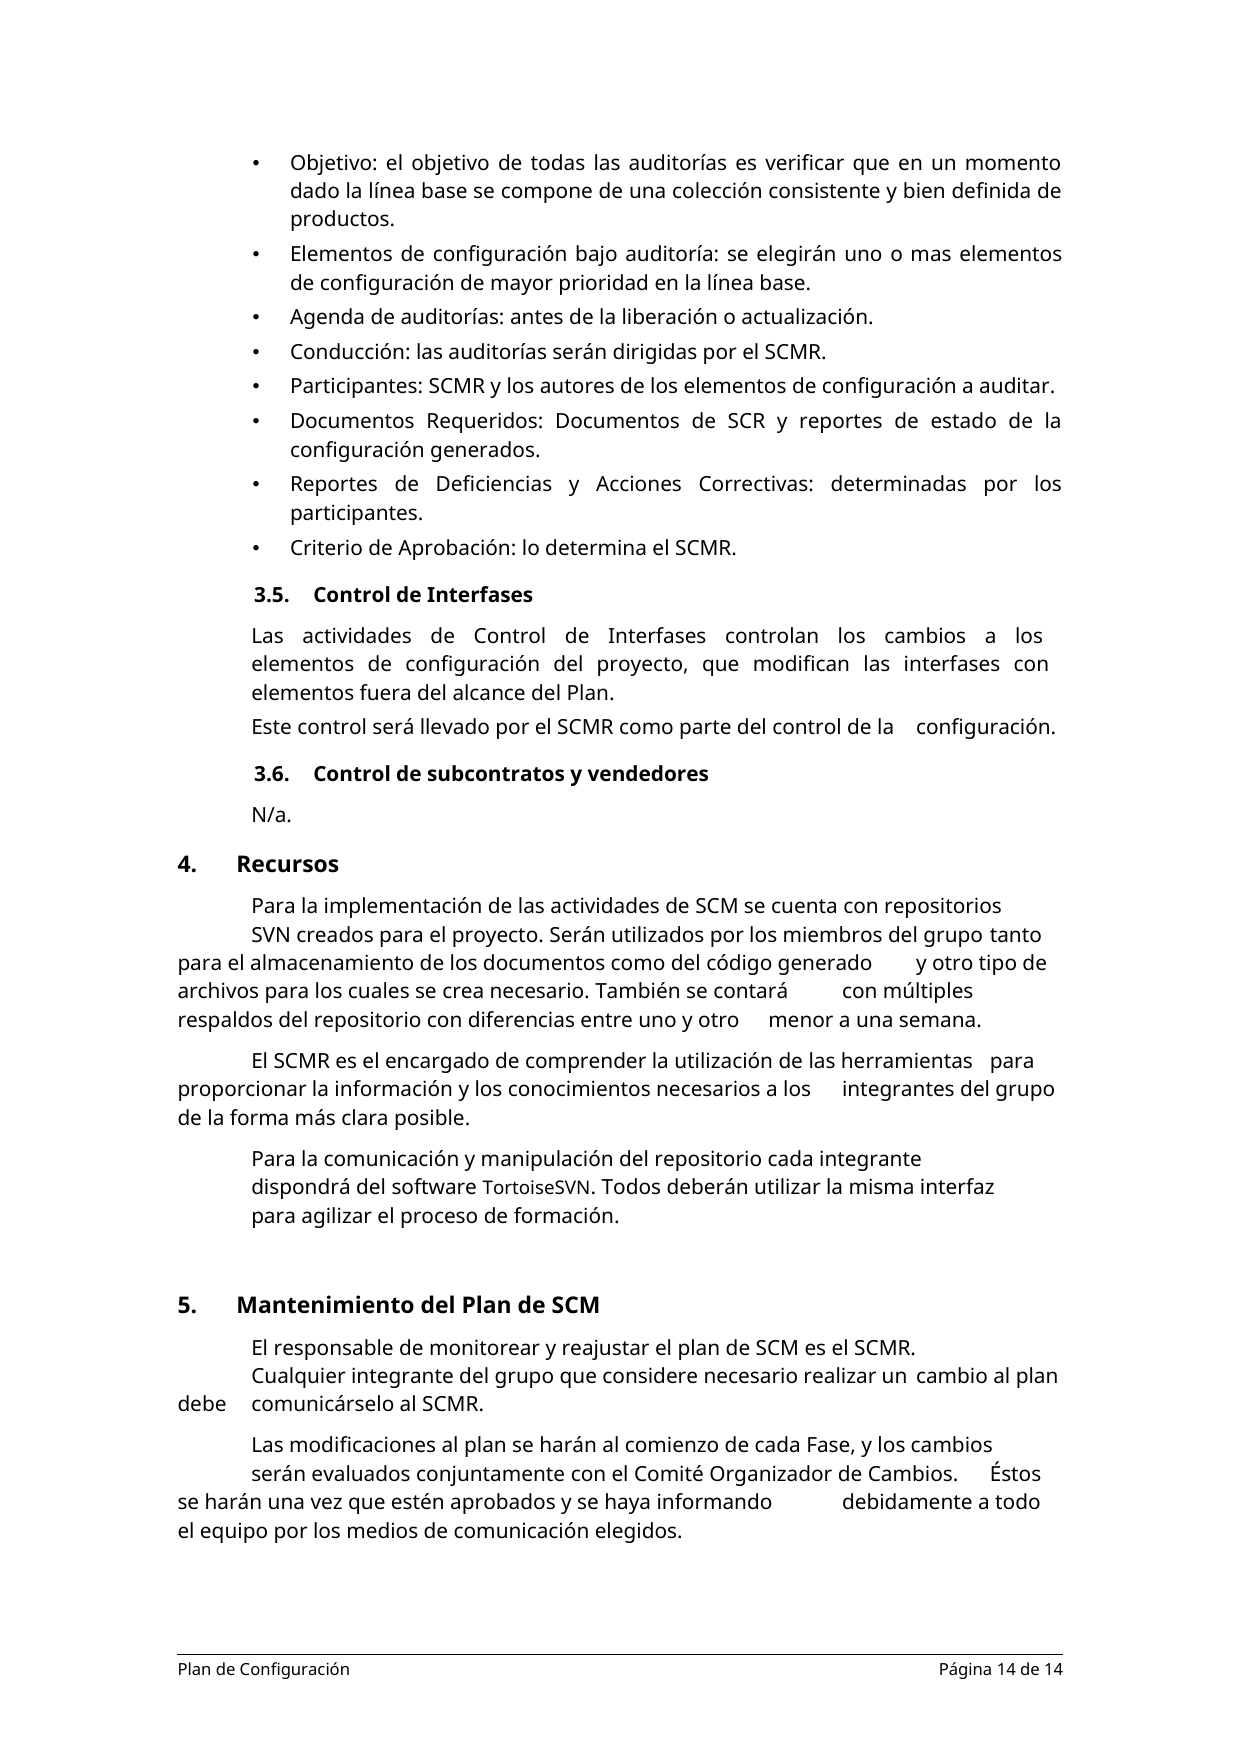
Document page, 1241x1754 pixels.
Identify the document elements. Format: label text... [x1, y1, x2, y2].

text El responsable de monitorear y reajustar el plan de SCM es el SCMR. Cualquier integrante del grupo que considere necesario realizar un cambio al plan debe comunicárselo al SCMR. [177, 1333, 1063, 1418]
subtitle Mantenimiento del Plan de SCM [177, 1289, 1063, 1320]
list Criterio de Aprobación: lo determina el SCMR. [252, 533, 1063, 561]
list Reportes de Deficiencias y Acciones Correctivas: determinadas por los participantes. [252, 469, 1063, 526]
list Elementos de configuración bajo auditoría: se elegirán uno o mas elementos de configuración de mayor prioridad en la línea base. [252, 239, 1063, 296]
subtitle Recursos [177, 848, 1063, 879]
list Agenda de auditorías: antes de la liberación o actualización. [252, 302, 1063, 331]
list Participantes: SCMR y los autores de los elementos de configuración a auditar. [252, 372, 1063, 400]
text Para la comunicación y manipulación del repositorio cada integrante dispondrá del software TortoiseSVN. Todos deberán utilizar la misma interfaz para agilizar el proceso de formación. [177, 1144, 1063, 1229]
text El SCMR es el encargado de comprender la utilización de las herramientas para proporcionar la información y los conocimientos necesarios a los integrantes del grupo de la forma más clara posible. [177, 1046, 1063, 1131]
text Las modificaciones al plan se harán al comienzo de cada Fase, y los cambios serán evaluados conjuntamente con el Comité Organizador de Cambios. Éstos se harán una vez que estén aprobados y se haya informando debidamente a todo el equipo por los medios de comunicación elegidos. [177, 1430, 1063, 1544]
list Conducción: las auditorías serán dirigidas por el SCMR. [252, 337, 1063, 365]
text Este control será llevado por el SCMR como parte del control de la configuración. [236, 712, 1063, 741]
list Objetivo: el objetivo de todas las auditorías es verificar que en un momento dado la línea base se compone de una colección consistente y bien definida de productos. [252, 148, 1063, 233]
list Control de Interfases [254, 580, 1063, 608]
text Para la implementación de las actividades de SCM se cuenta con repositorios SVN creados para el proyecto. Serán utilizados por los miembros del grupo tanto para el almacenamiento de los documentos como del código generado y otro tipo de archivos para los cuales se crea necesario. También se contará con múltiples respaldos del repositorio con diferencias entre uno y otro menor a una semana. [177, 891, 1063, 1033]
text Las actividades de Control de Interfases controlan los cambios a los elementos de configuración del proyecto, que modifican las interfases con elementos fuera del alcance del Plan. [236, 621, 1063, 706]
text N/a. [236, 800, 1063, 829]
list Control de subcontratos y vendedores [254, 759, 1063, 788]
list Documentos Requeridos: Documentos de SCR y reportes de estado de la configuración generados. [252, 406, 1063, 463]
